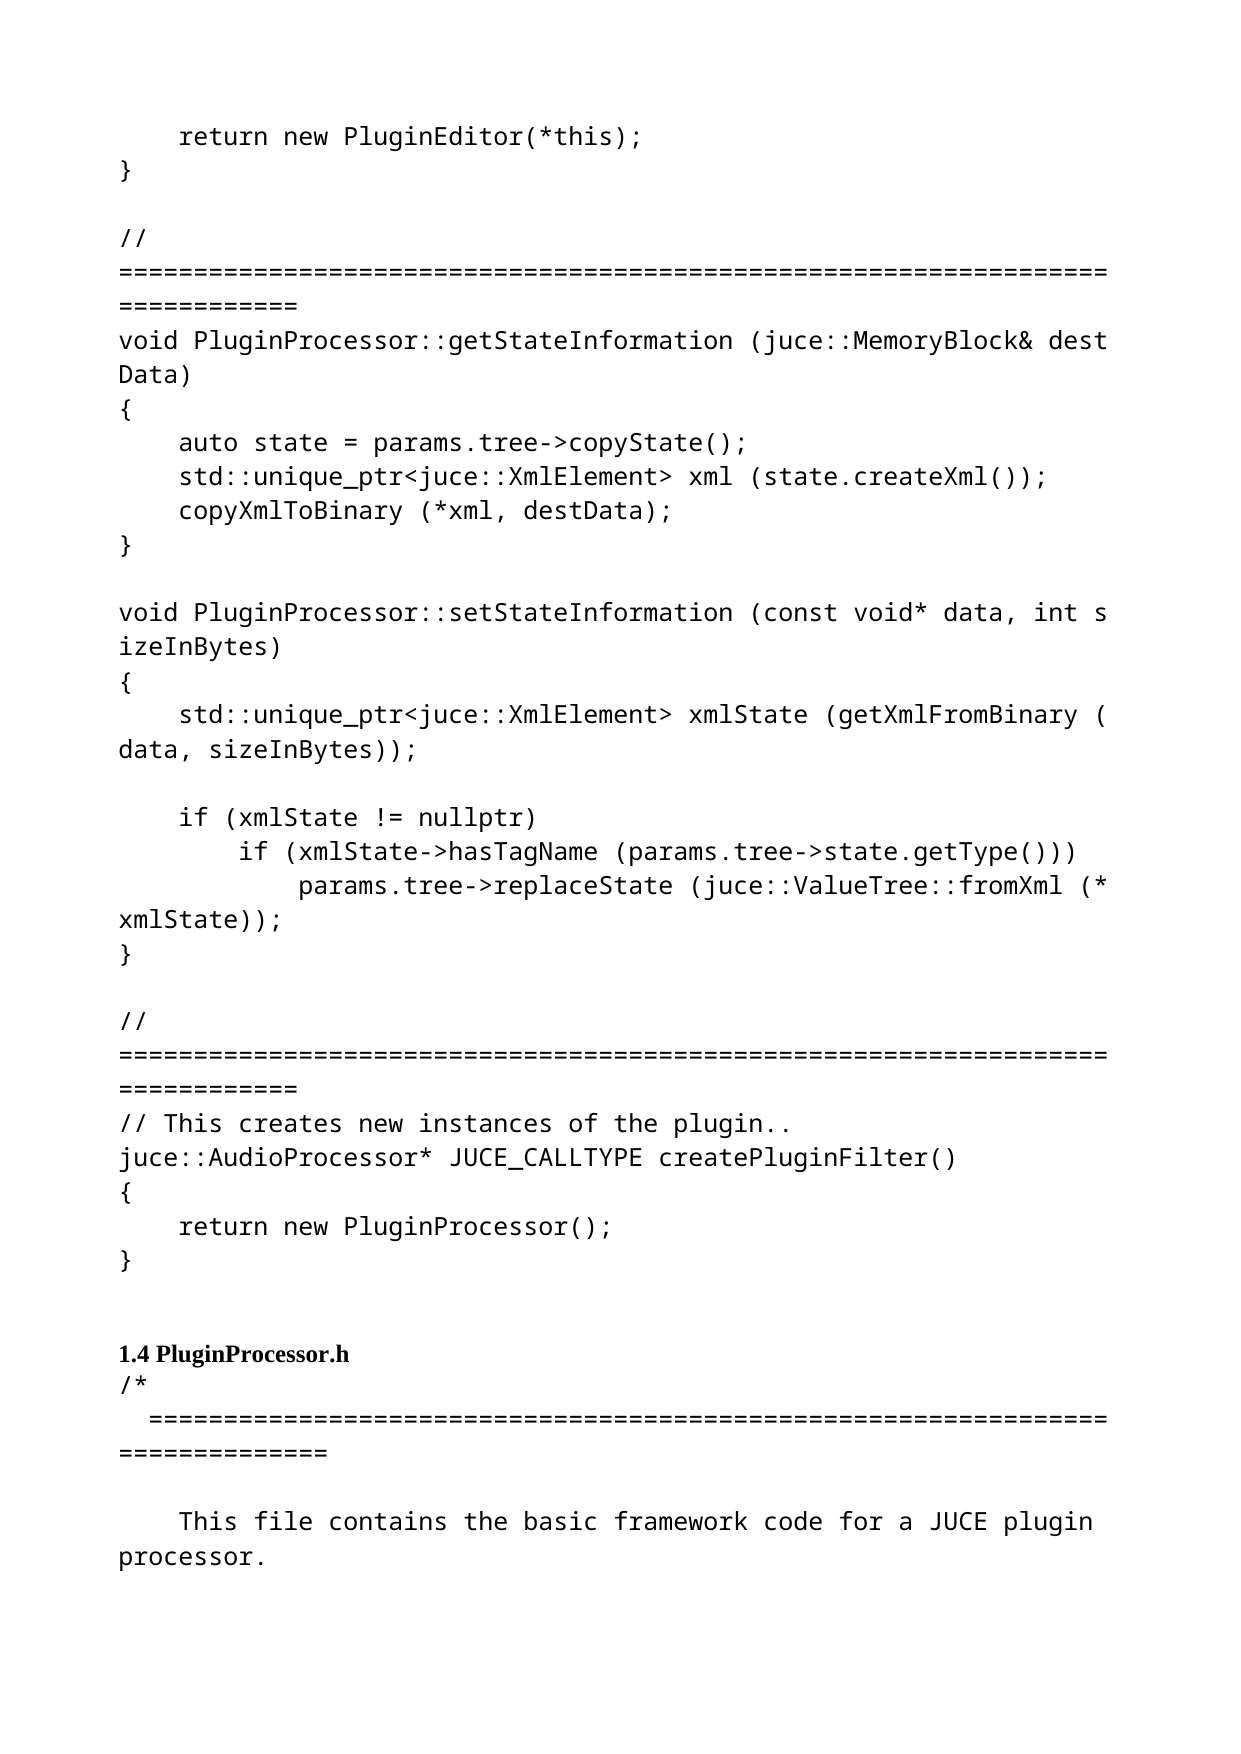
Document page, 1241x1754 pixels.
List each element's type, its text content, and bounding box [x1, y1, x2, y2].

text { [118, 663, 1122, 697]
text // This creates new instances of the plugin.. [118, 1106, 1122, 1140]
text //============================================================================== [118, 220, 1122, 322]
text } [118, 936, 1122, 970]
text void PluginProcessor::setStateInformation (const void* data, int sizeInBytes) [118, 595, 1122, 663]
text { [118, 391, 1122, 425]
text } [118, 527, 1122, 561]
text return new PluginEditor(*this); [118, 118, 1122, 152]
text auto state = params.tree->copyState(); [118, 425, 1122, 459]
text std::unique_ptr<juce::XmlElement> xmlState (getXmlFromBinary (data, sizeInBytes)); [118, 697, 1122, 765]
text This file contains the basic framework code for a JUCE plugin processor. [118, 1504, 1122, 1572]
text void PluginProcessor::getStateInformation (juce::MemoryBlock& destData) [118, 322, 1122, 391]
text /* [118, 1368, 1122, 1402]
text { [118, 1174, 1122, 1208]
text 1.4 PluginProcessor.h [118, 1339, 1122, 1368]
text } [118, 152, 1122, 186]
text //============================================================================== [118, 1004, 1122, 1106]
text if (xmlState->hasTagName (params.tree->state.getType())) [118, 833, 1122, 867]
text copyXmlToBinary (*xml, destData); [118, 493, 1122, 527]
text if (xmlState != nullptr) [118, 799, 1122, 833]
text } [118, 1242, 1122, 1276]
text std::unique_ptr<juce::XmlElement> xml (state.createXml()); [118, 459, 1122, 493]
text juce::AudioProcessor* JUCE_CALLTYPE createPluginFilter() [118, 1140, 1122, 1174]
text ============================================================================== [118, 1402, 1122, 1470]
text return new PluginProcessor(); [118, 1208, 1122, 1242]
text params.tree->replaceState (juce::ValueTree::fromXml (*xmlState)); [118, 867, 1122, 936]
